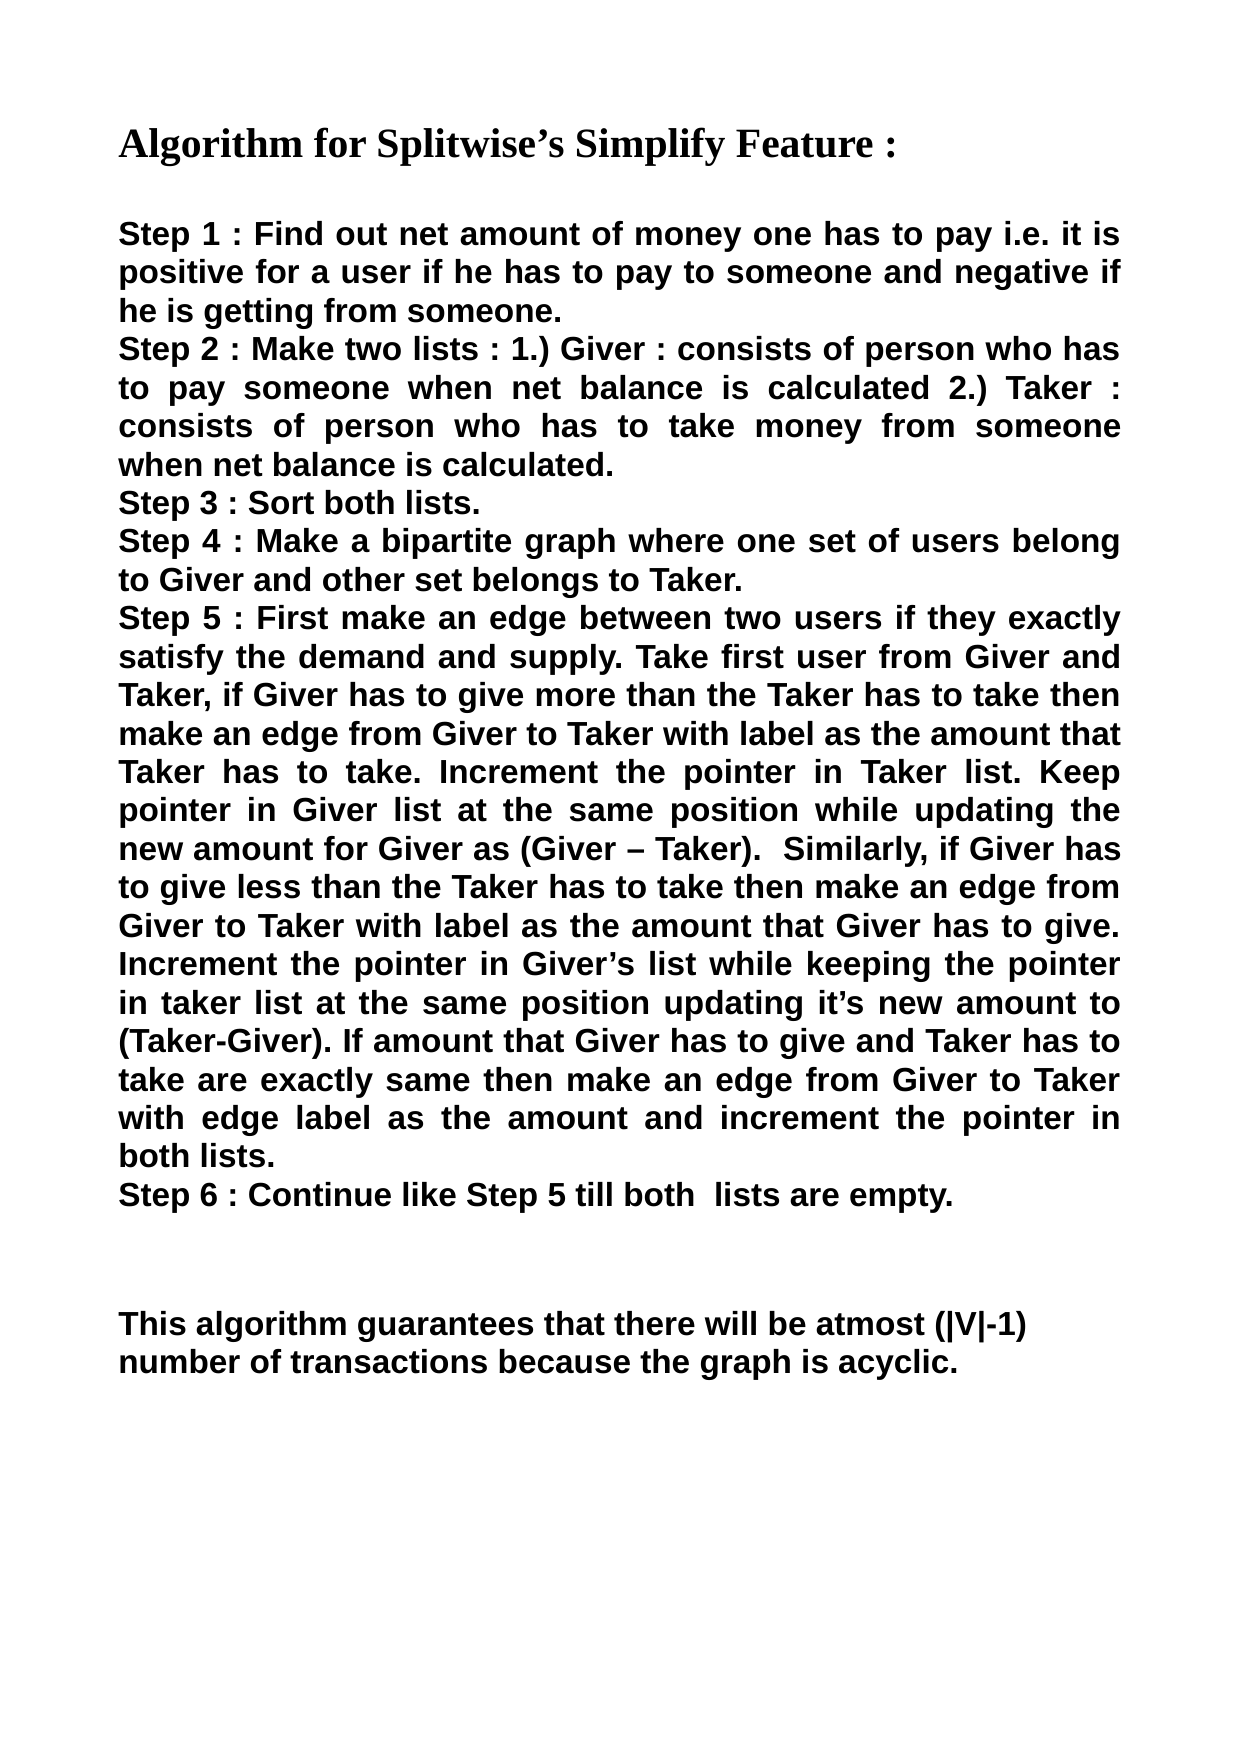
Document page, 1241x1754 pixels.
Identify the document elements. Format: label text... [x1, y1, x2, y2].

text Step 3 : Sort both lists. [118, 483, 1122, 521]
text Step 1 : Find out net amount of money one has to pay i.e. it is positive for a user if he has to pay to someone and negative if he is getting from someone. [118, 214, 1122, 329]
text Algorithm for Splitwise’s Simplify Feature : [118, 118, 1122, 166]
text Step 2 : Make two lists : 1.) Giver : consists of person who has to pay someone when net balance is calculated 2.) Taker : consists of person who has to take money from someone when net balance is calculated. [118, 329, 1122, 483]
text Step 5 : First make an edge between two users if they exactly satisfy the demand and supply. Take first user from Giver and Taker, if Giver has to give more than the Taker has to take then make an edge from Giver to Taker with label as the amount that Taker has to take. Increment the pointer in Taker list. Keep pointer in Giver list at the same position while updating the new amount for Giver as (Giver – Taker). Similarly, if Giver has to give less than the Taker has to take then make an edge from Giver to Taker with label as the amount that Giver has to give. Increment the pointer in Giver’s list while keeping the pointer in taker list at the same position updating it’s new amount to (Taker-Giver). If amount that Giver has to give and Taker has to take are exactly same then make an edge from Giver to Taker with edge label as the amount and increment the pointer in both lists. [118, 598, 1122, 1175]
text Step 6 : Continue like Step 5 till both lists are empty. [118, 1175, 1122, 1213]
text Step 4 : Make a bipartite graph where one set of users belong to Giver and other set belongs to Taker. [118, 521, 1122, 598]
text This algorithm guarantees that there will be atmost (|V|-1) number of transactions because the graph is acyclic. [118, 1304, 1122, 1381]
